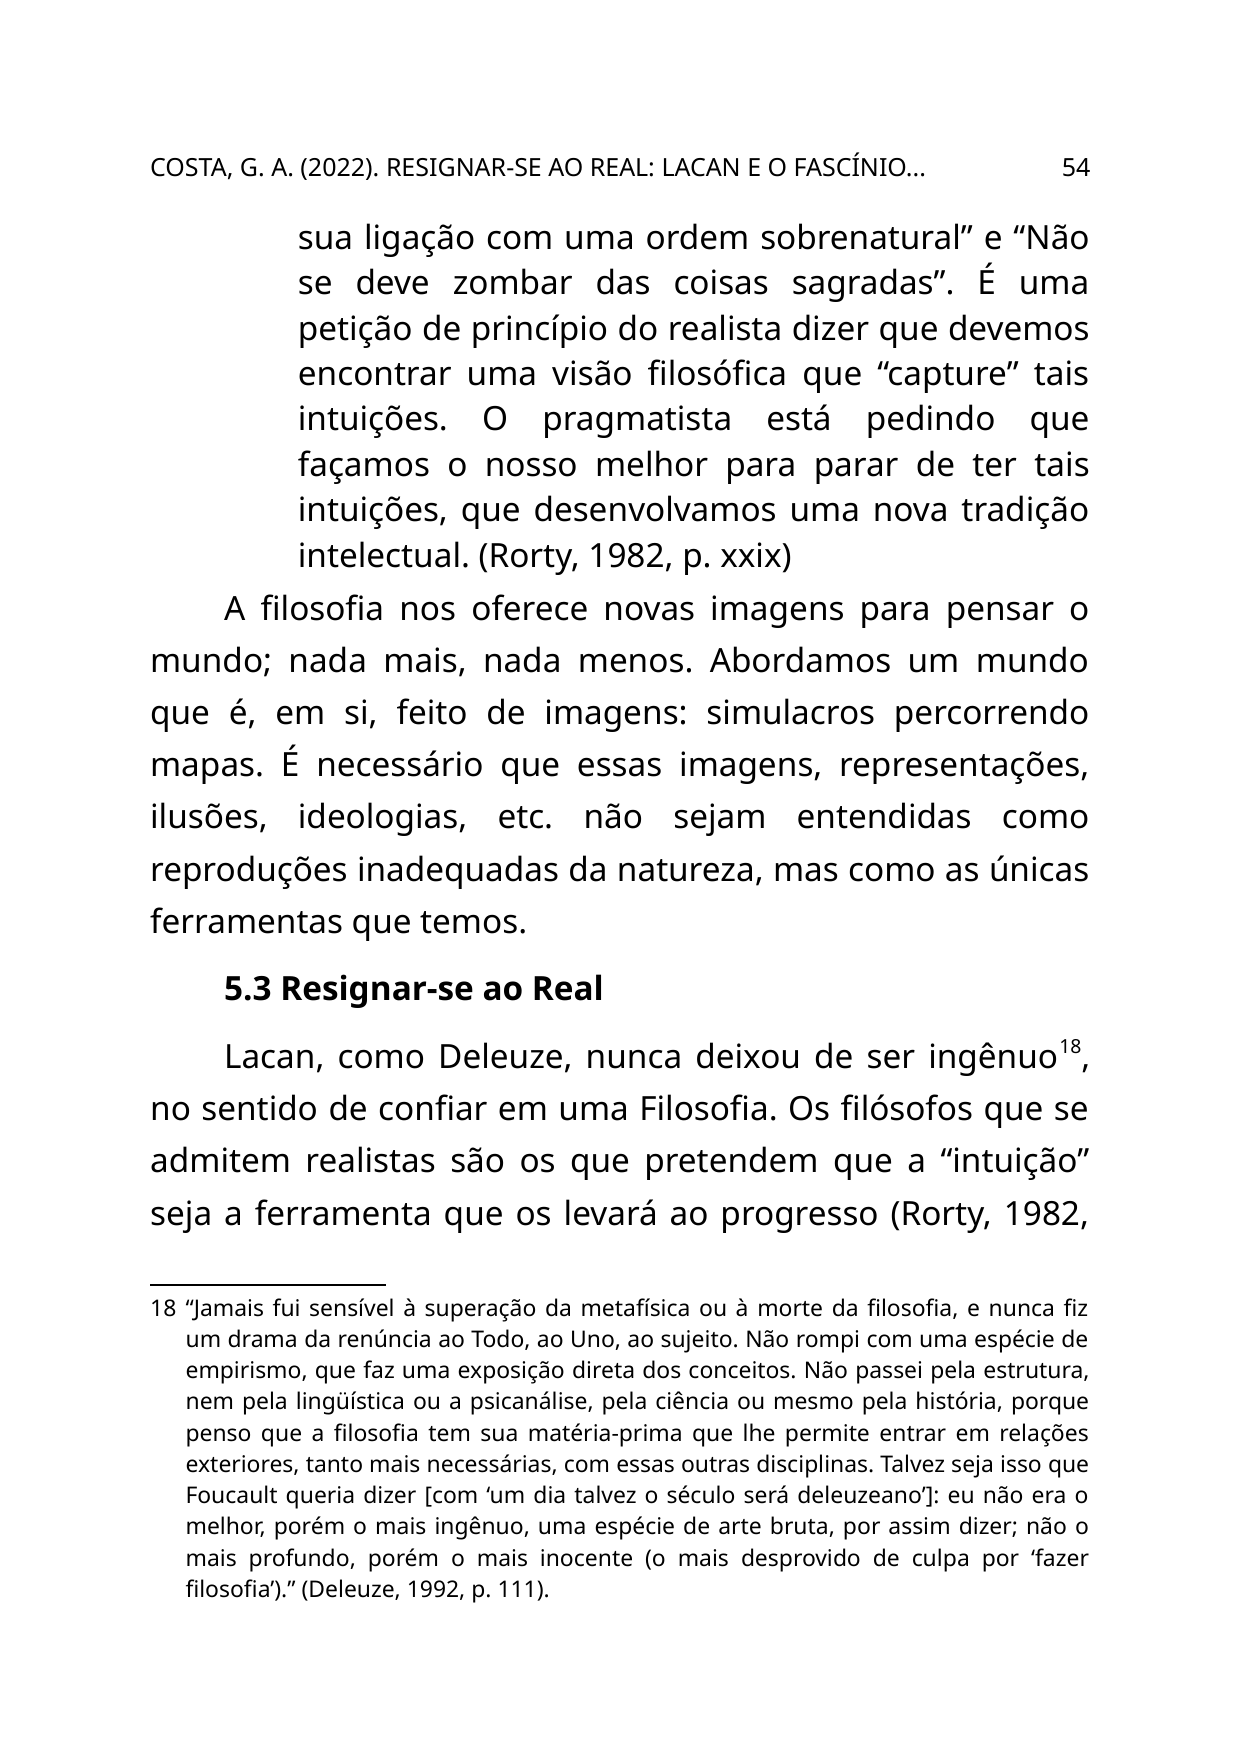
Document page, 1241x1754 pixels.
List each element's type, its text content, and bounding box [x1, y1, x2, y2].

text A filosofia nos oferece novas imagens para pensar o mundo; nada mais, nada menos. Abordamos um mundo que é, em si, feito de imagens: simulacros percorrendo mapas. É necessário que essas imagens, representações, ilusões, ideologias, etc. não sejam entendidas como reproduções inadequadas da natureza, mas como as únicas ferramentas que temos. [150, 584, 1090, 943]
subtitle 5.3 Resignar-se ao Real [150, 965, 1090, 1010]
text sua ligação com uma ordem sobrenatural” e “Não se deve zombar das coisas sagradas”. É uma petição de princípio do realista dizer que devemos encontrar uma visão filosófica que “capture” tais intuições. O pragmatista está pedindo que façamos o nosso melhor para parar de ter tais intuições, que desenvolvamos uma nova tradição intelectual. (Rorty, 1982, p. xxix) [298, 213, 1090, 577]
text Lacan, como Deleuze, nunca deixou de ser ingênuo, no sentido de confiar em uma Filosofia. Os filósofos que se admitem realistas são os que pretendem que a “intuição” seja a ferramenta que os levará ao progresso (Rorty, 1982, [150, 1033, 1090, 1235]
text “Jamais fui sensível à superação da metafísica ou à morte da filosofia, e nunca fiz um drama da renúncia ao Todo, ao Uno, ao sujeito. Não rompi com uma espécie de empirismo, que faz uma exposição direta dos conceitos. Não passei pela estrutura, nem pela lingüística ou a psicanálise, pela ciência ou mesmo pela história, porque penso que a filosofia tem sua matéria-prima que lhe permite entrar em relações exteriores, tanto mais necessárias, com essas outras disciplinas. Talvez seja isso que Foucault queria dizer [com ‘um dia talvez o século será deleuzeano’]: eu não era o melhor, porém o mais ingênuo, uma espécie de arte bruta, por assim dizer; não o mais profundo, porém o mais inocente (o mais desprovido de culpa por ‘fazer filosofia’).” (Deleuze, 1992, p. 111). [150, 1291, 1090, 1604]
